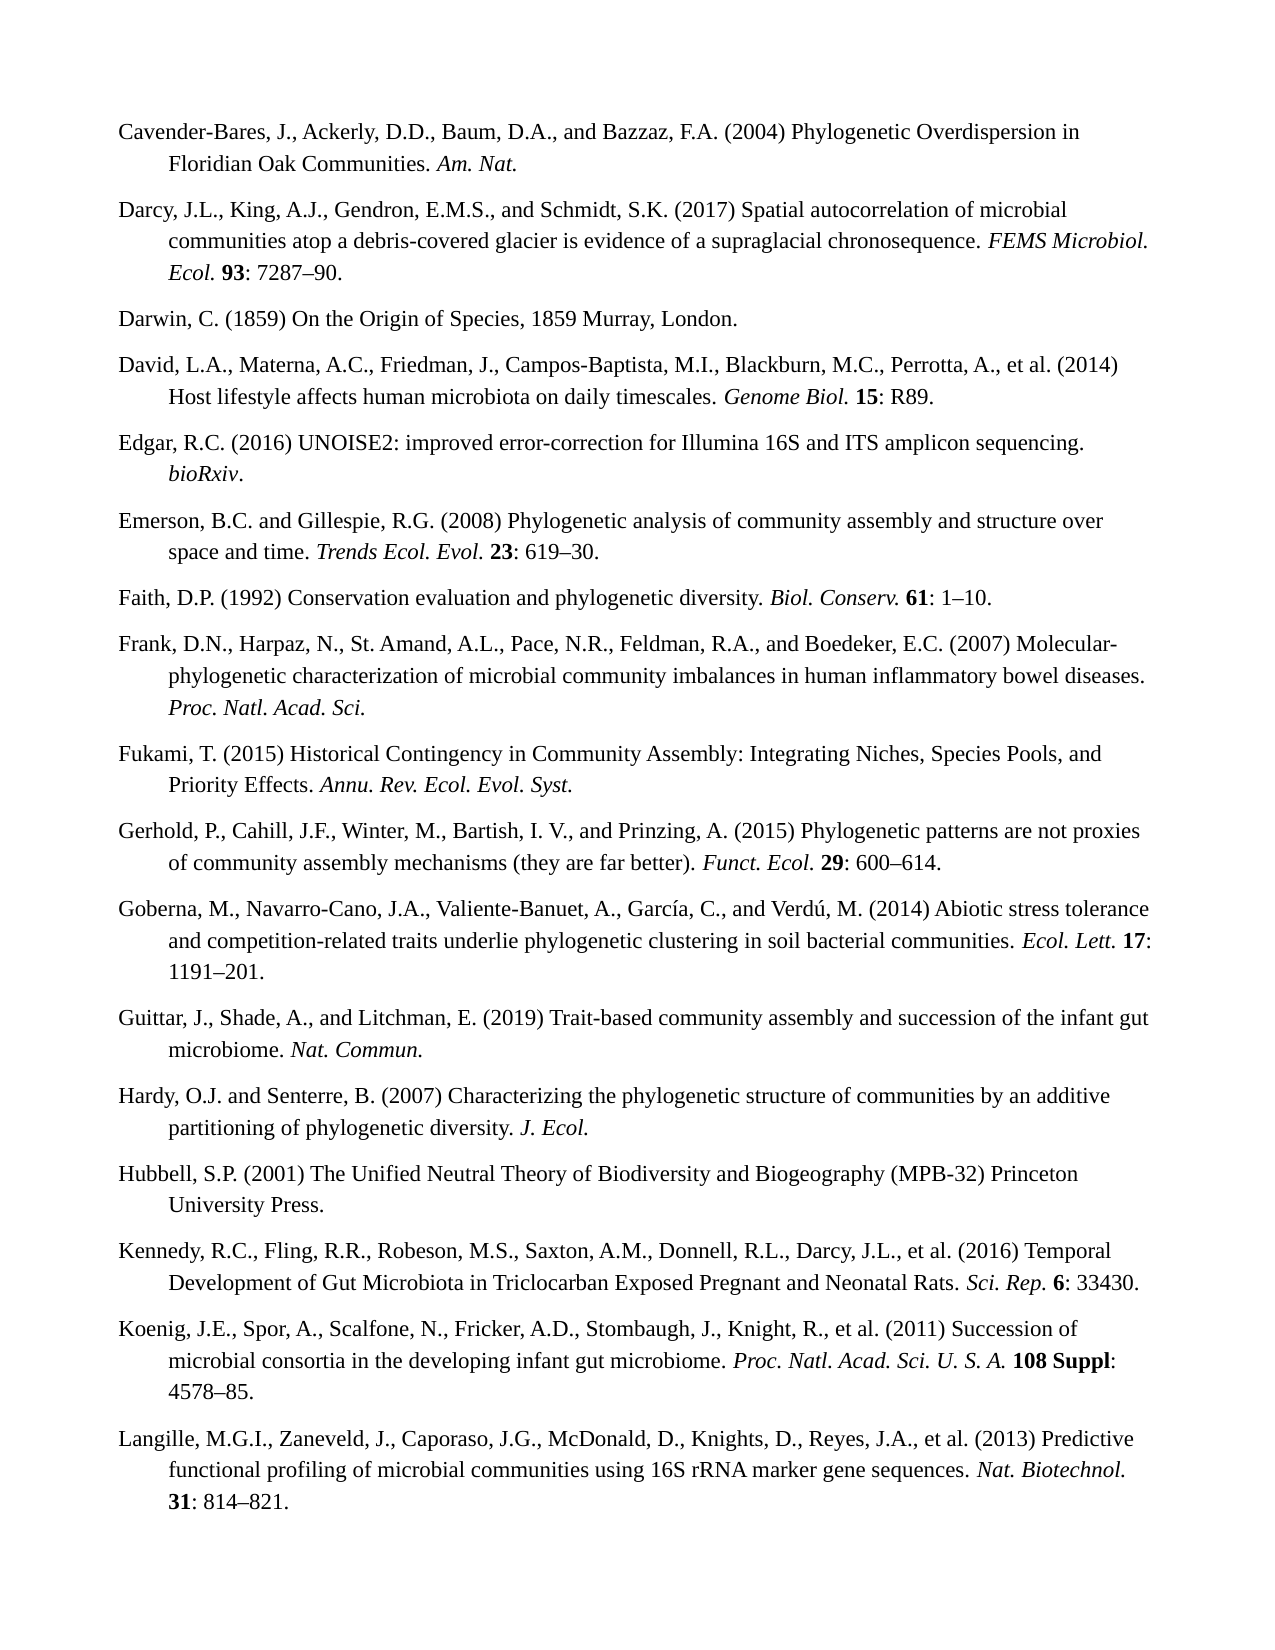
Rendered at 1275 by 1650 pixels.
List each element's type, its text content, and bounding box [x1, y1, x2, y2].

text Frank, D.N., Harpaz, N., St. Amand, A.L., Pace, N.R., Feldman, R.A., and Boedeker, E.C. (2007) Molecular-phylogenetic characterization of microbial community imbalances in human inflammatory bowel diseases. Proc. Natl. Acad. Sci. [118, 631, 1157, 720]
text Cavender‐Bares, J., Ackerly, D.D., Baum, D.A., and Bazzaz, F.A. (2004) Phylogenetic Overdispersion in Floridian Oak Communities. Am. Nat. [118, 118, 1157, 176]
text Hardy, O.J. and Senterre, B. (2007) Characterizing the phylogenetic structure of communities by an additive partitioning of phylogenetic diversity. J. Ecol. [118, 1082, 1157, 1140]
text Emerson, B.C. and Gillespie, R.G. (2008) Phylogenetic analysis of community assembly and structure over space and time. Trends Ecol. Evol. 23: 619–30. [118, 507, 1157, 564]
text Fukami, T. (2015) Historical Contingency in Community Assembly: Integrating Niches, Species Pools, and Priority Effects. Annu. Rev. Ecol. Evol. Syst. [118, 740, 1157, 798]
text Faith, D.P. (1992) Conservation evaluation and phylogenetic diversity. Biol. Conserv. 61: 1–10. [118, 584, 1157, 611]
text David, L.A., Materna, A.C., Friedman, J., Campos-Baptista, M.I., Blackburn, M.C., Perrotta, A., et al. (2014) Host lifestyle affects human microbiota on daily timescales. Genome Biol. 15: R89. [118, 351, 1157, 409]
text Goberna, M., Navarro-Cano, J.A., Valiente-Banuet, A., García, C., and Verdú, M. (2014) Abiotic stress tolerance and competition-related traits underlie phylogenetic clustering in soil bacterial communities. Ecol. Lett. 17: 1191–201. [118, 895, 1157, 985]
text Gerhold, P., Cahill, J.F., Winter, M., Bartish, I. V., and Prinzing, A. (2015) Phylogenetic patterns are not proxies of community assembly mechanisms (they are far better). Funct. Ecol. 29: 600–614. [118, 817, 1157, 875]
text Darwin, C. (1859) On the Origin of Species, 1859 Murray, London. [118, 305, 1157, 331]
text Guittar, J., Shade, A., and Litchman, E. (2019) Trait-based community assembly and succession of the infant gut microbiome. Nat. Commun. [118, 1004, 1157, 1062]
text Langille, M.G.I., Zaneveld, J., Caporaso, J.G., McDonald, D., Knights, D., Reyes, J.A., et al. (2013) Predictive functional profiling of microbial communities using 16S rRNA marker gene sequences. Nat. Biotechnol. 31: 814–821. [118, 1424, 1157, 1514]
text Darcy, J.L., King, A.J., Gendron, E.M.S., and Schmidt, S.K. (2017) Spatial autocorrelation of microbial communities atop a debris-covered glacier is evidence of a supraglacial chronosequence. FEMS Microbiol. Ecol. 93: 7287–90. [118, 196, 1157, 285]
text Hubbell, S.P. (2001) The Unified Neutral Theory of Biodiversity and Biogeography (MPB-32) Princeton University Press. [118, 1160, 1157, 1218]
text Koenig, J.E., Spor, A., Scalfone, N., Fricker, A.D., Stombaugh, J., Knight, R., et al. (2011) Succession of microbial consortia in the developing infant gut microbiome. Proc. Natl. Acad. Sci. U. S. A. 108 Suppl: 4578–85. [118, 1315, 1157, 1405]
text Edgar, R.C. (2016) UNOISE2: improved error-correction for Illumina 16S and ITS amplicon sequencing. bioRxiv. [118, 429, 1157, 487]
text Kennedy, R.C., Fling, R.R., Robeson, M.S., Saxton, A.M., Donnell, R.L., Darcy, J.L., et al. (2016) Temporal Development of Gut Microbiota in Triclocarban Exposed Pregnant and Neonatal Rats. Sci. Rep. 6: 33430. [118, 1238, 1157, 1296]
